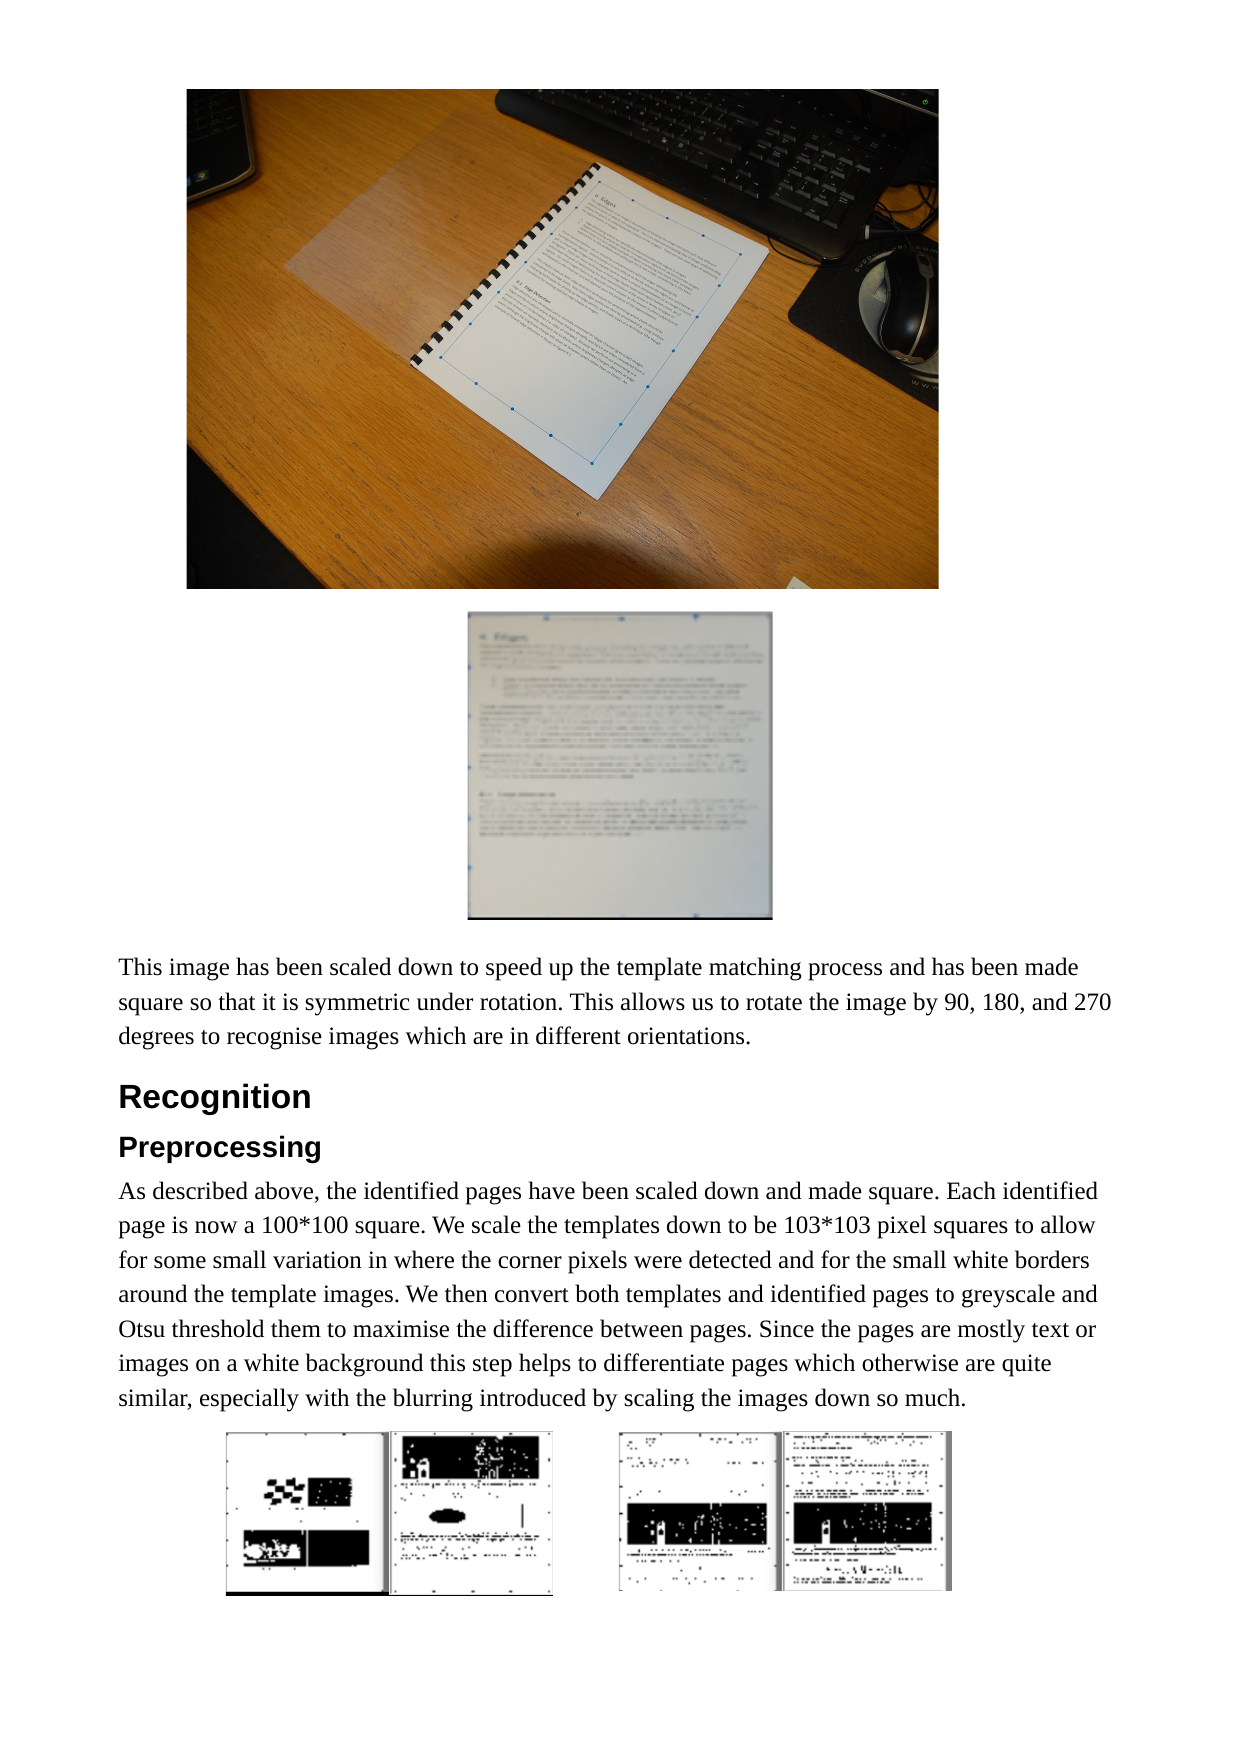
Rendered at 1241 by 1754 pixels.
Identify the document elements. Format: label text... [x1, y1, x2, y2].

text This image has been scaled down to speed up the template matching process and has been made square so that it is symmetric under rotation. This allows us to rotate the image by 90, 180, and 270 degrees to recognise images which are in different orientations. [118, 952, 1122, 1050]
subtitle Preprocessing [118, 1130, 1122, 1163]
picture [225, 1431, 553, 1596]
text As described above, the identified pages have been scaled down and made square. Each identified page is now a 100*100 square. We scale the templates down to be 103*103 pixel squares to allow for some small variation in where the corner pixels were detected and for the small white borders around the template images. We then convert both templates and identified pages to greyscale and Otsu threshold them to maximise the difference between pages. Since the pages are mostly text or images on a white background this step helps to differentiate pages which otherwise are quite similar, especially with the blurring introduced by scaling the images down so much. [118, 1176, 1122, 1412]
picture [618, 1431, 952, 1591]
picture [467, 608, 773, 920]
subtitle Recognition [118, 1076, 1122, 1115]
picture [186, 89, 939, 589]
